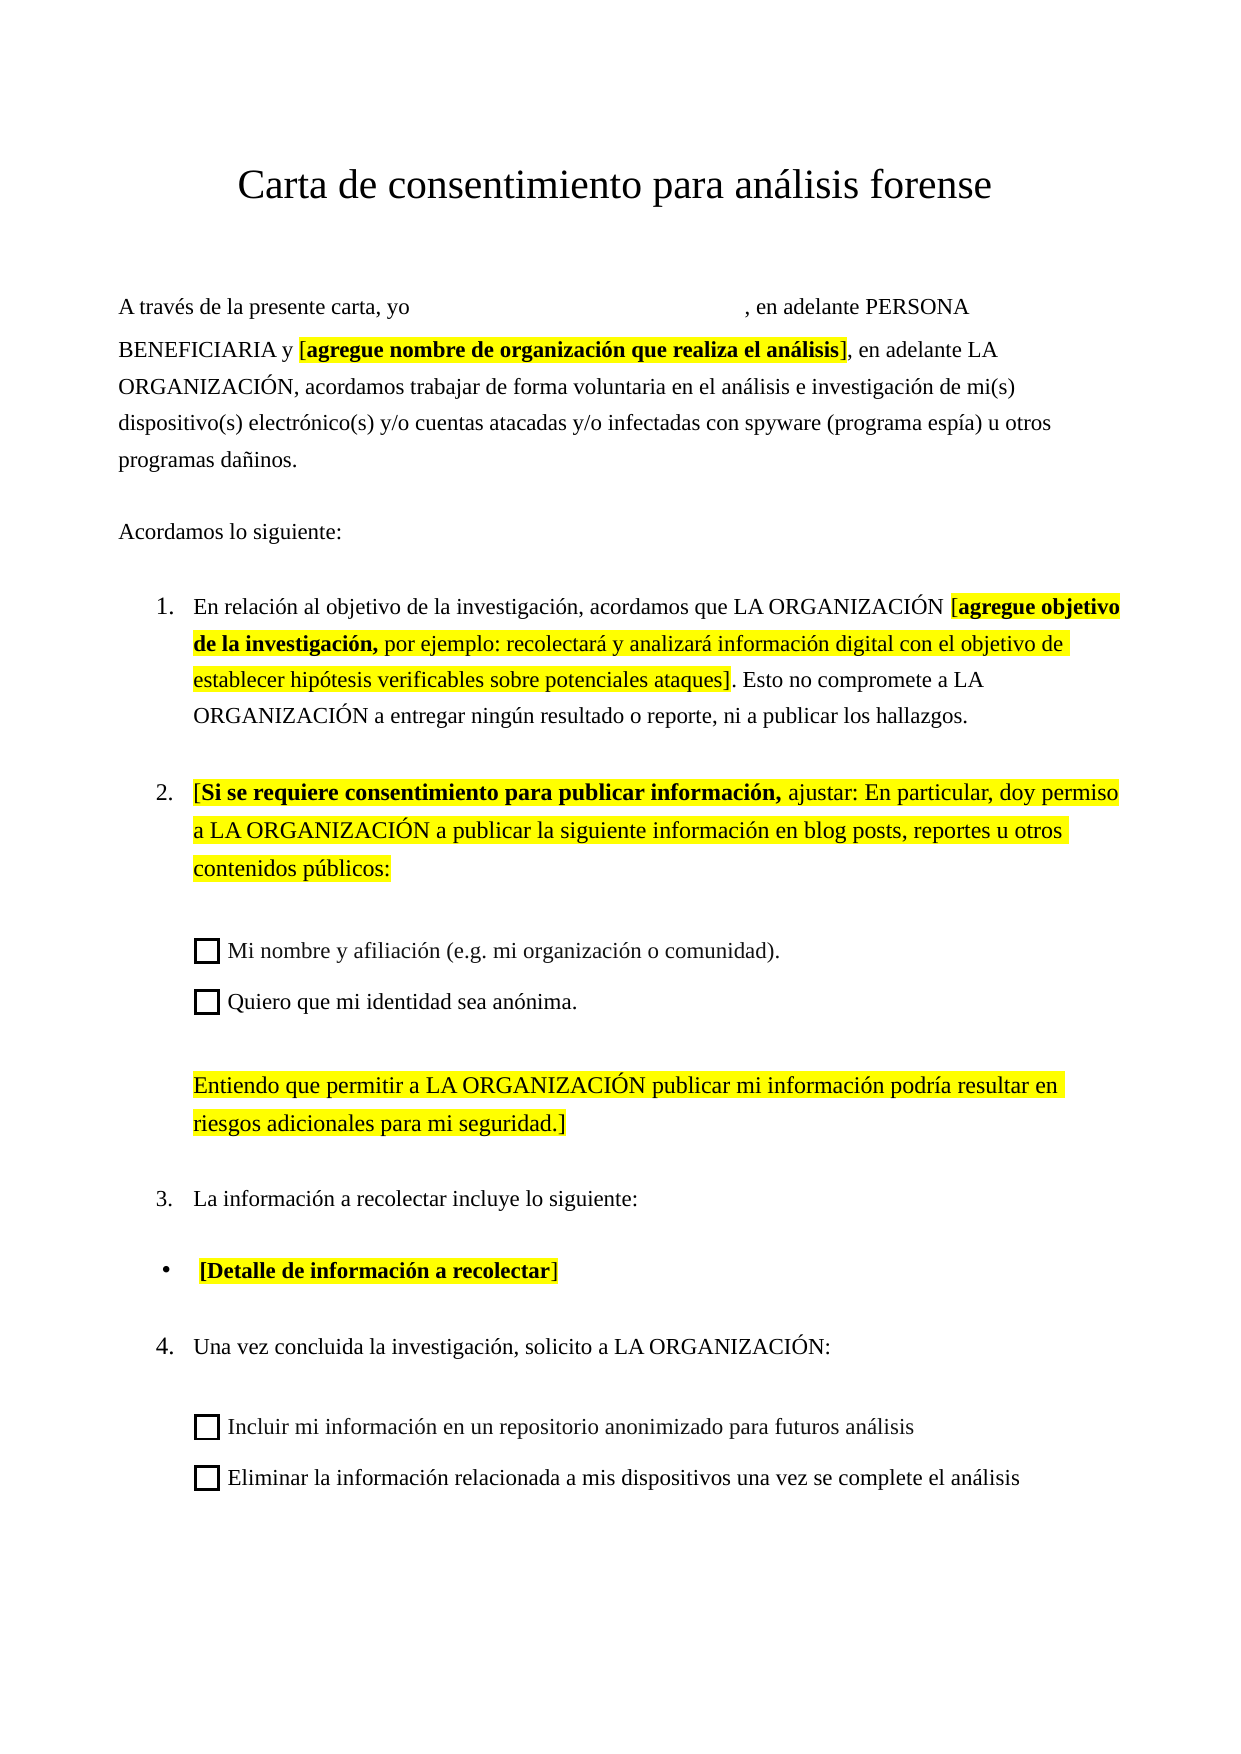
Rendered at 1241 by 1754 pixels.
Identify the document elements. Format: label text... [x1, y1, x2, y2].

list [Detalle de información a recolectar] [162, 1258, 1122, 1284]
text A través de la presente carta, yo , en adelante PERSONA BENEFICIARIA y [agregue nombre de organización que realiza el análisis], en adelante LA ORGANIZACIÓN, acordamos trabajar de forma voluntaria en el análisis e investigación de mi(s) dispositivo(s) electrónico(s) y/o cuentas atacadas y/o infectadas con spyware (programa espía) u otros programas dañinos. [118, 286, 1122, 472]
list Una vez concluida la investigación, solicito a LA ORGANIZACIÓN: [156, 1331, 1122, 1359]
subtitle Carta de consentimiento para análisis forense [118, 160, 1122, 208]
list La información a recolectar incluye lo siguiente: [156, 1185, 1122, 1211]
text Acordamos lo siguiente: [118, 518, 1122, 545]
list En relación al objetivo de la investigación, acordamos que LA ORGANIZACIÓN [agregue objetivo de la investigación, por ejemplo: recolectará y analizará información digital con el objetivo de establecer hipótesis verificables sobre potenciales ataques]. Esto no compromete a LA ORGANIZACIÓN a entregar ningún resultado o reporte, ni a publicar los hallazgos. [156, 591, 1122, 729]
list [Si se requiere consentimiento para publicar información, ajustar: En particular, doy permiso a LA ORGANIZACIÓN a publicar la siguiente información en blog posts, reportes u otros contenidos públicos: [156, 778, 1122, 882]
list Entiendo que permitir a LA ORGANIZACIÓN publicar mi información podría resultar en riesgos adicionales para mi seguridad.] [156, 1071, 1122, 1136]
